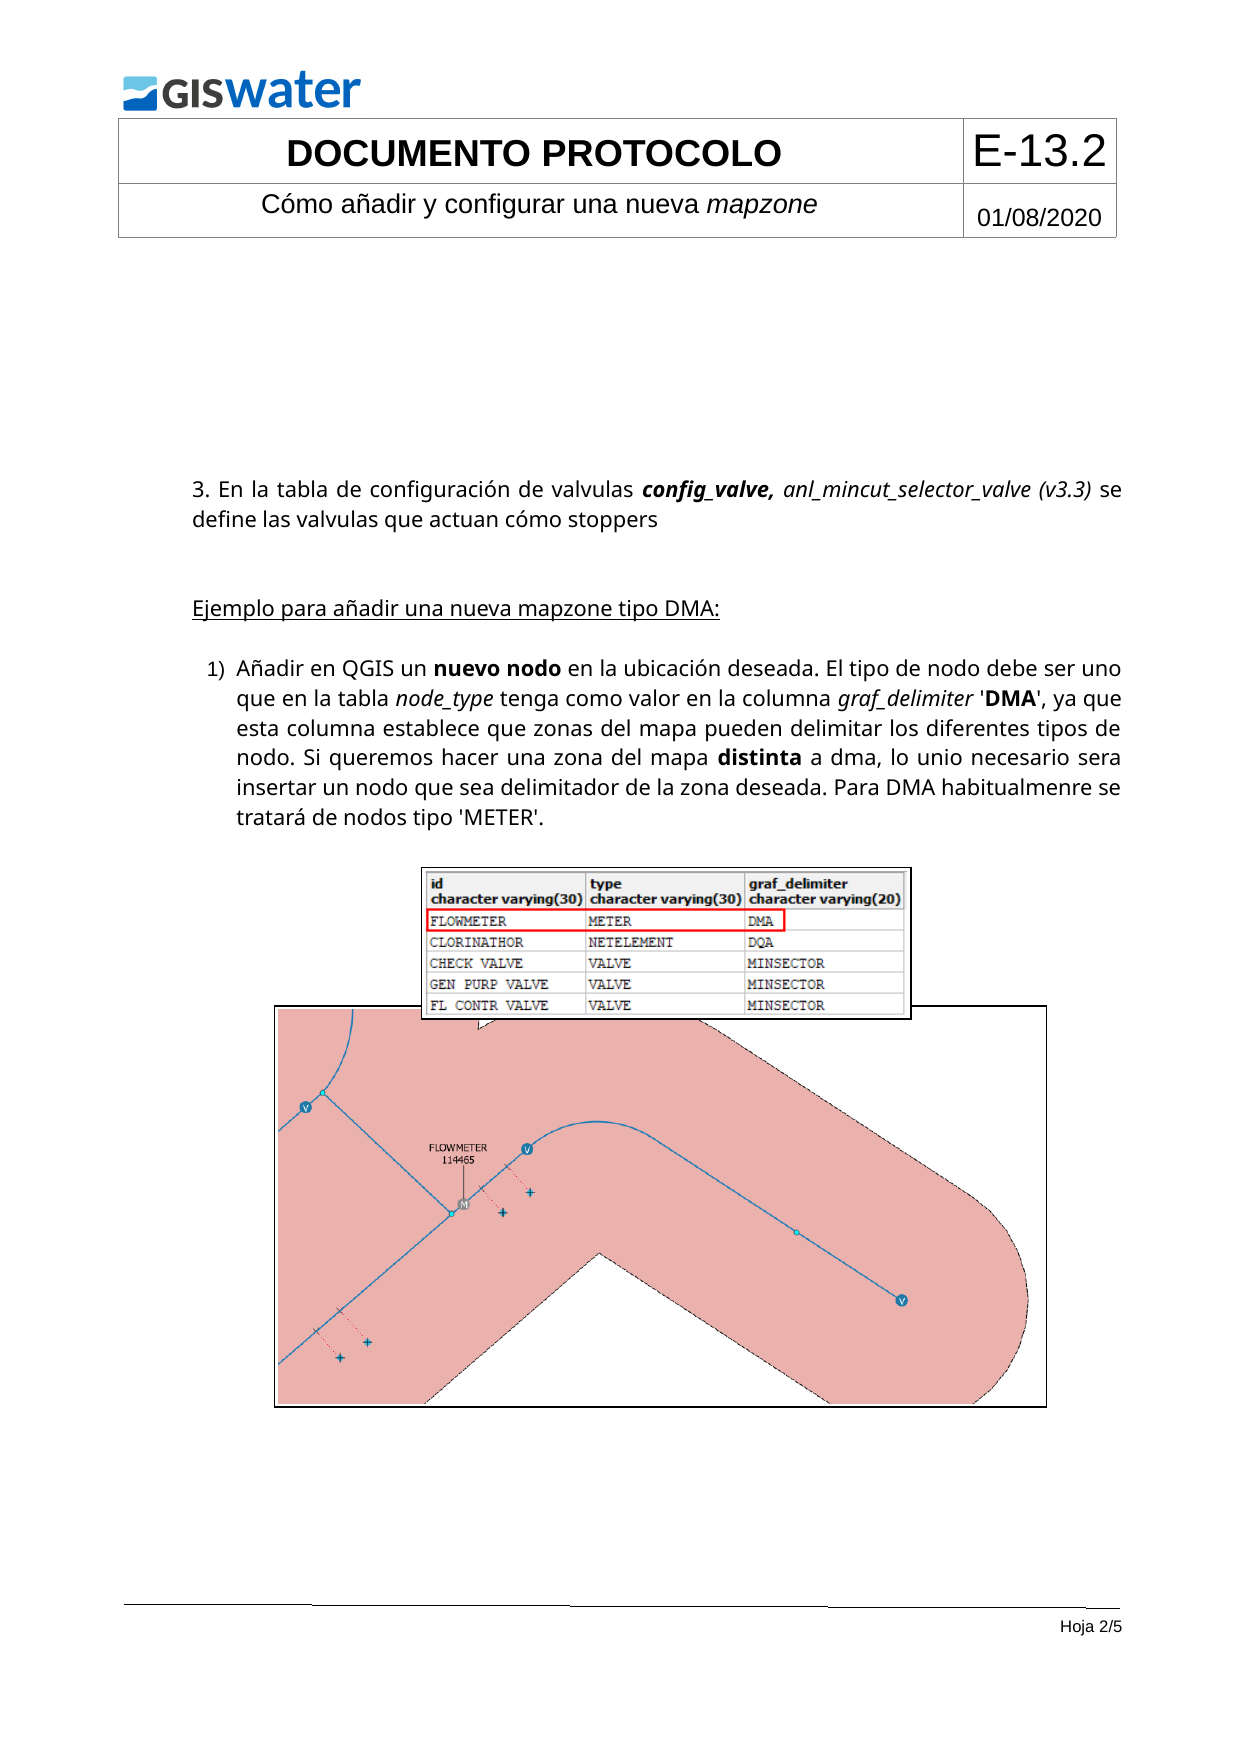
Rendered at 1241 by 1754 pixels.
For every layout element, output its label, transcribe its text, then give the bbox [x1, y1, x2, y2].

picture [278, 1009, 1043, 1404]
list Ejemplo para añadir una nueva mapzone tipo DMA: [192, 593, 1122, 623]
picture [425, 871, 907, 1016]
list Añadir en QGIS un nuevo nodo en la ubicación deseada. El tipo de nodo debe ser uno que en la tabla node_type tenga como valor en la columna graf_delimiter 'DMA', ya que esta columna establece que zonas del mapa pueden delimitar los diferentes tipos de nodo. Si queremos hacer una zona del mapa distinta a dma, lo unio necesario sera insertar un nodo que sea delimitador de la zona deseada. Para DMA habitualmenre se tratará de nodos tipo 'METER'. [207, 653, 1122, 832]
picture [119, 66, 365, 115]
list 3. En la tabla de configuración de valvulas config_valve, anl_mincut_selector_valve (v3.3) se define las valvulas que actuan cómo stoppers [192, 474, 1122, 534]
